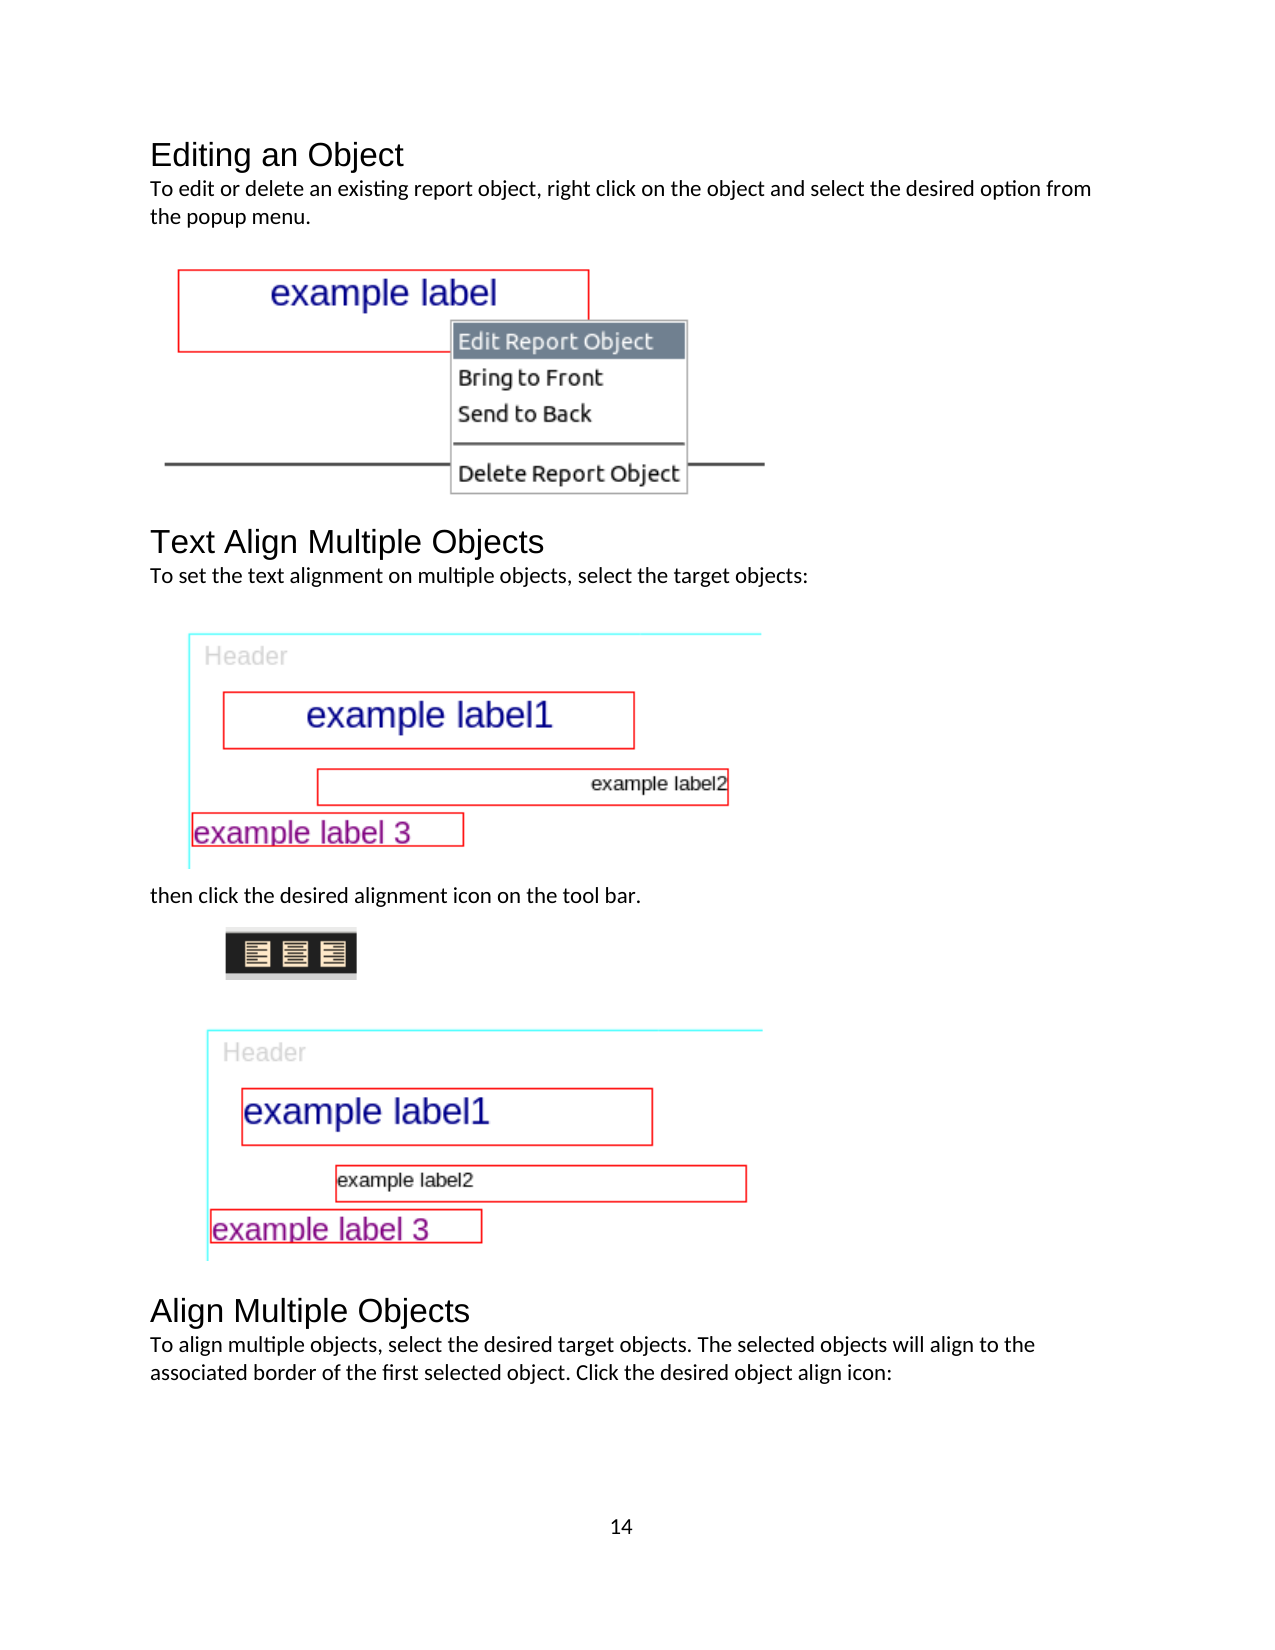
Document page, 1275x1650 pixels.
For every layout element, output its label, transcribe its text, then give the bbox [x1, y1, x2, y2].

picture [225, 927, 357, 980]
text To align multiple objects, select the desired target objects. The selected objects will align to the associated border of the first selected object. Click the desired object align icon: [150, 1330, 1102, 1386]
picture [164, 258, 765, 504]
picture [170, 607, 762, 869]
subtitle Text Align Multiple Objects [150, 522, 1102, 561]
text To set the text alignment on multiple objects, select the target objects: [150, 561, 1102, 589]
subtitle Editing an Object [150, 136, 1102, 174]
text then click the desired alignment icon on the tool bar. [150, 881, 1102, 909]
picture [190, 1008, 762, 1261]
text To edit or delete an existing report object, right click on the object and select the desired option from the popup menu. [150, 174, 1102, 230]
subtitle Align Multiple Objects [150, 1291, 1102, 1330]
